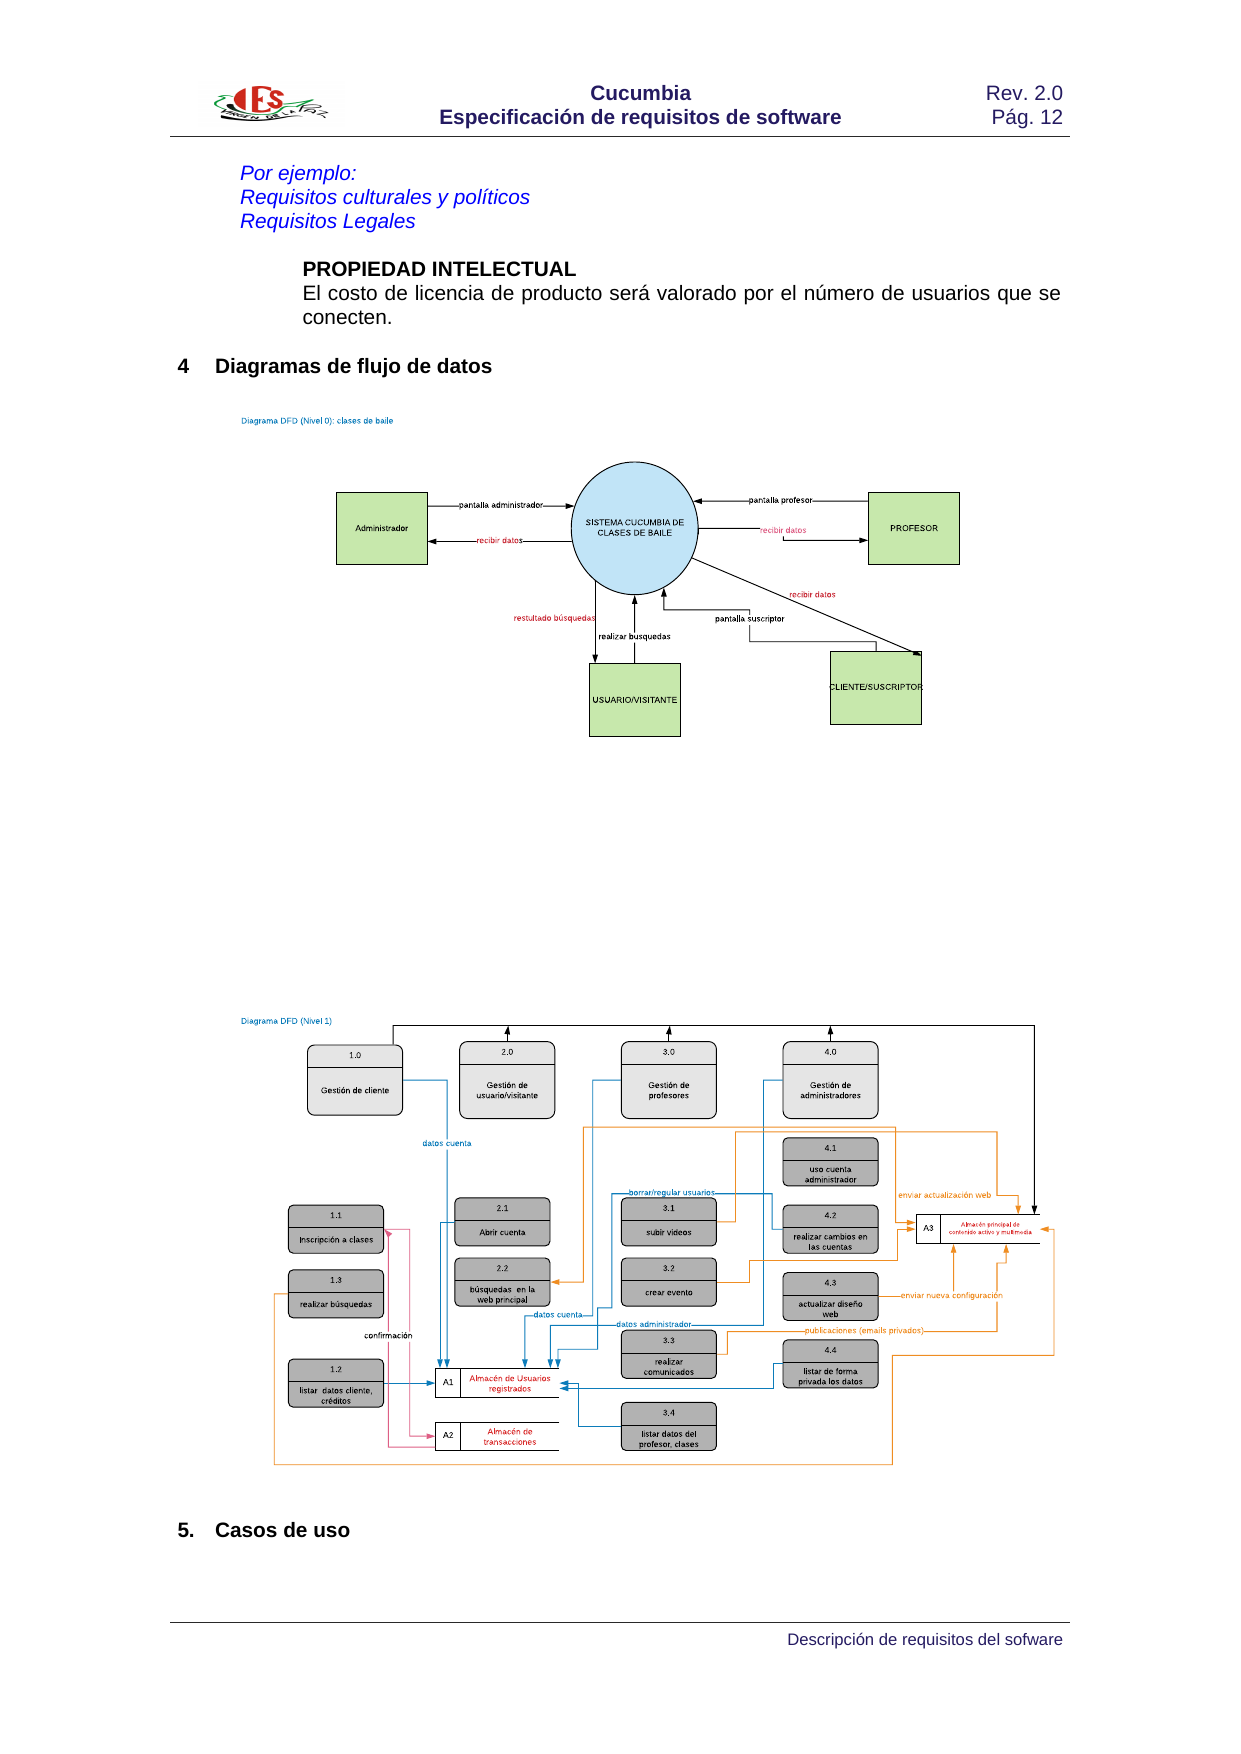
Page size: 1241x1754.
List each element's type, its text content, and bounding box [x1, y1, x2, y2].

picture [197, 81, 345, 127]
list Casos de uso [177, 1518, 1063, 1542]
text PROPIEDAD INTELECTUAL [302, 257, 1063, 281]
text Requisitos culturales y políticos [240, 185, 1063, 209]
text Requisitos Legales [240, 209, 1063, 233]
text El costo de licencia de producto será valorado por el número de usuarios que se conecten. [302, 281, 1063, 329]
text Por ejemplo: [240, 161, 1063, 185]
subtitle Diagramas de flujo de datos [177, 354, 1063, 378]
